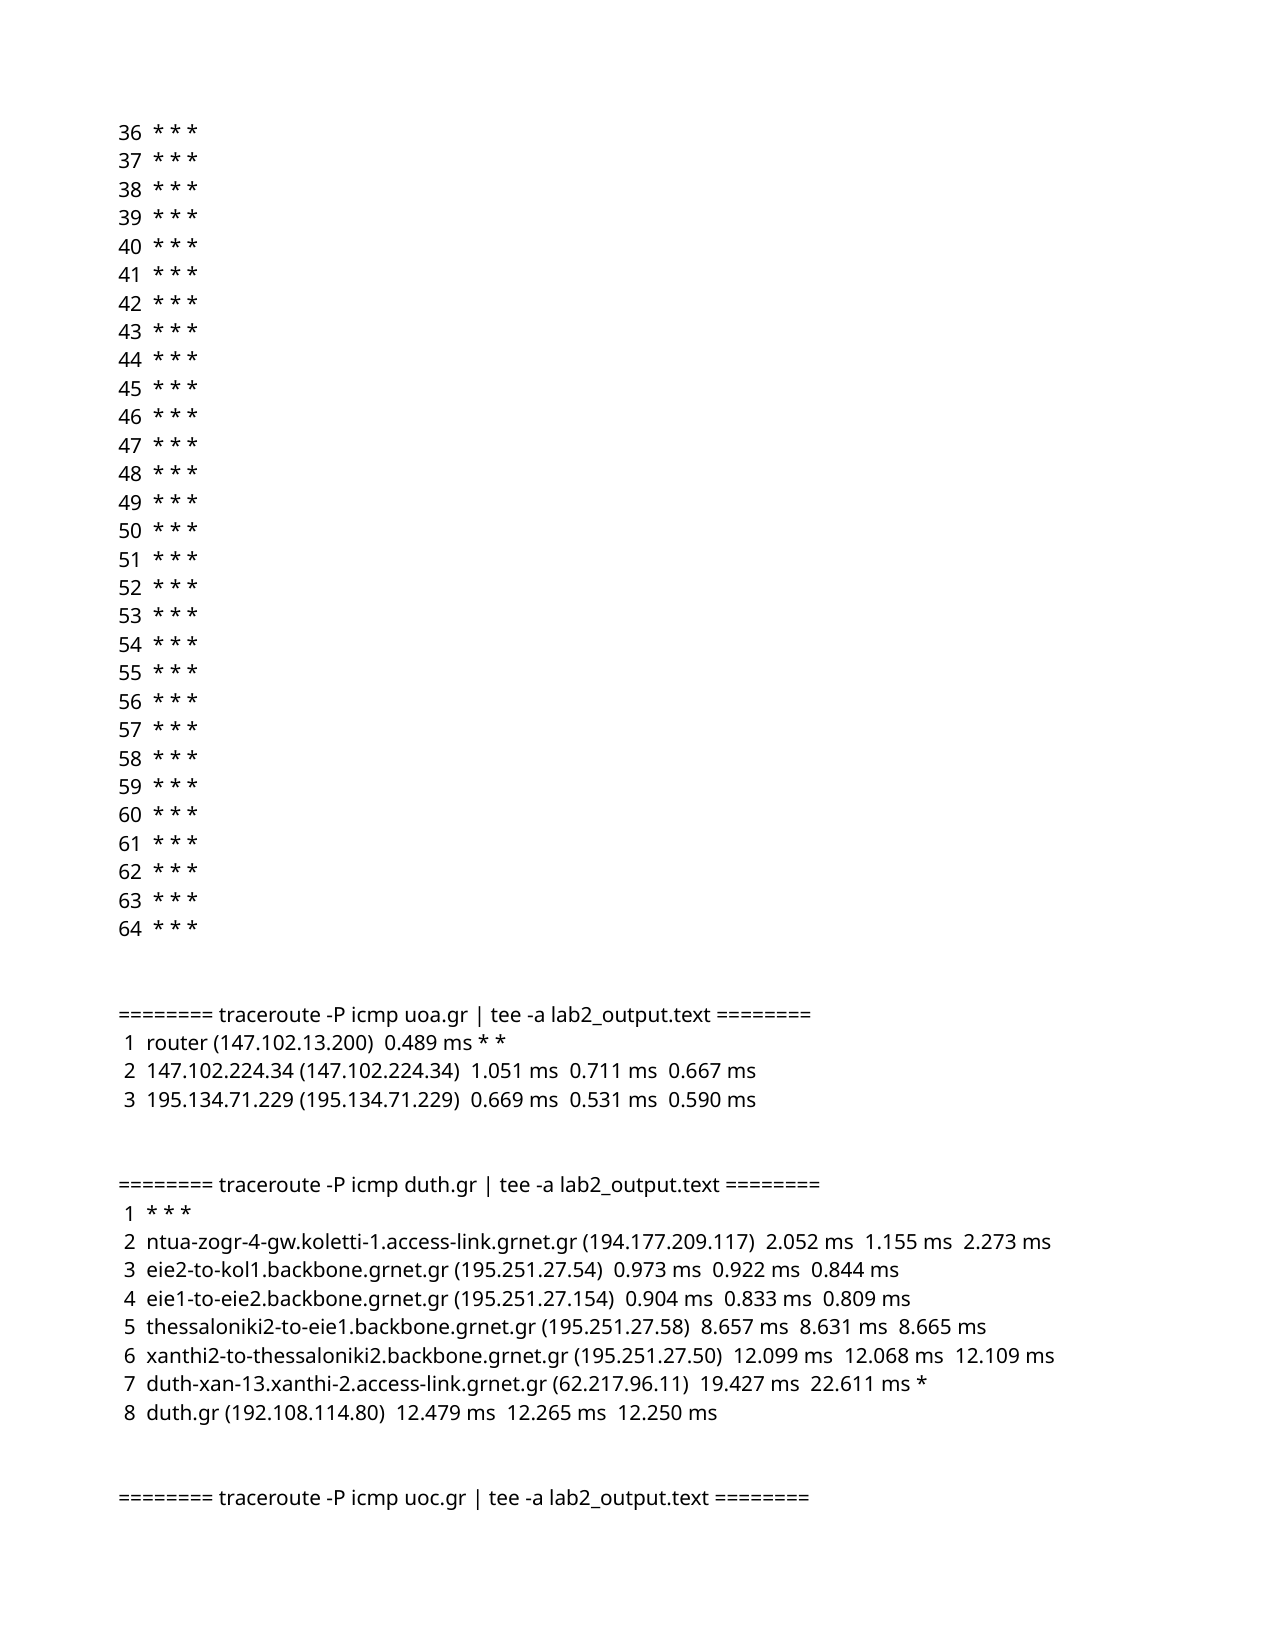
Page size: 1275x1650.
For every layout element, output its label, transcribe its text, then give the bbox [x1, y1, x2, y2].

text 50 * * * [118, 516, 1157, 545]
text 2 ntua-zogr-4-gw.koletti-1.access-link.grnet.gr (194.177.209.117) 2.052 ms 1.155 ms 2.273 ms [118, 1227, 1157, 1256]
text 54 * * * [118, 630, 1157, 658]
text 39 * * * [118, 203, 1157, 232]
text 44 * * * [118, 346, 1157, 374]
text 36 * * * [118, 118, 1157, 147]
text 60 * * * [118, 801, 1157, 829]
text 37 * * * [118, 147, 1157, 175]
text 41 * * * [118, 260, 1157, 289]
text ======== traceroute -P icmp uoc.gr | tee -a lab2_output.text ======== [118, 1483, 1157, 1512]
text 42 * * * [118, 289, 1157, 317]
text 1 * * * [118, 1199, 1157, 1227]
text 62 * * * [118, 857, 1157, 886]
text 4 eie1-to-eie2.backbone.grnet.gr (195.251.27.154) 0.904 ms 0.833 ms 0.809 ms [118, 1284, 1157, 1312]
text 2 147.102.224.34 (147.102.224.34) 1.051 ms 0.711 ms 0.667 ms [118, 1057, 1157, 1085]
text 3 eie2-to-kol1.backbone.grnet.gr (195.251.27.54) 0.973 ms 0.922 ms 0.844 ms [118, 1256, 1157, 1284]
text 45 * * * [118, 374, 1157, 402]
text 46 * * * [118, 402, 1157, 431]
text 53 * * * [118, 602, 1157, 630]
text 40 * * * [118, 232, 1157, 260]
text 56 * * * [118, 687, 1157, 715]
text 6 xanthi2-to-thessaloniki2.backbone.grnet.gr (195.251.27.50) 12.099 ms 12.068 ms 12.109 ms [118, 1341, 1157, 1369]
text 8 duth.gr (192.108.114.80) 12.479 ms 12.265 ms 12.250 ms [118, 1398, 1157, 1426]
text 55 * * * [118, 658, 1157, 687]
text 49 * * * [118, 488, 1157, 516]
text 7 duth-xan-13.xanthi-2.access-link.grnet.gr (62.217.96.11) 19.427 ms 22.611 ms * [118, 1369, 1157, 1398]
text 48 * * * [118, 459, 1157, 488]
text 47 * * * [118, 431, 1157, 459]
text 57 * * * [118, 715, 1157, 744]
text ======== traceroute -P icmp duth.gr | tee -a lab2_output.text ======== [118, 1170, 1157, 1199]
text ======== traceroute -P icmp uoa.gr | tee -a lab2_output.text ======== [118, 1000, 1157, 1028]
text 43 * * * [118, 317, 1157, 346]
text 58 * * * [118, 744, 1157, 772]
text 63 * * * [118, 886, 1157, 914]
text 52 * * * [118, 573, 1157, 602]
text 38 * * * [118, 175, 1157, 203]
text 59 * * * [118, 772, 1157, 801]
text 61 * * * [118, 829, 1157, 857]
text 64 * * * [118, 914, 1157, 943]
text 1 router (147.102.13.200) 0.489 ms * * [118, 1028, 1157, 1057]
text 3 195.134.71.229 (195.134.71.229) 0.669 ms 0.531 ms 0.590 ms [118, 1085, 1157, 1113]
text 51 * * * [118, 545, 1157, 573]
text 5 thessaloniki2-to-eie1.backbone.grnet.gr (195.251.27.58) 8.657 ms 8.631 ms 8.665 ms [118, 1312, 1157, 1341]
